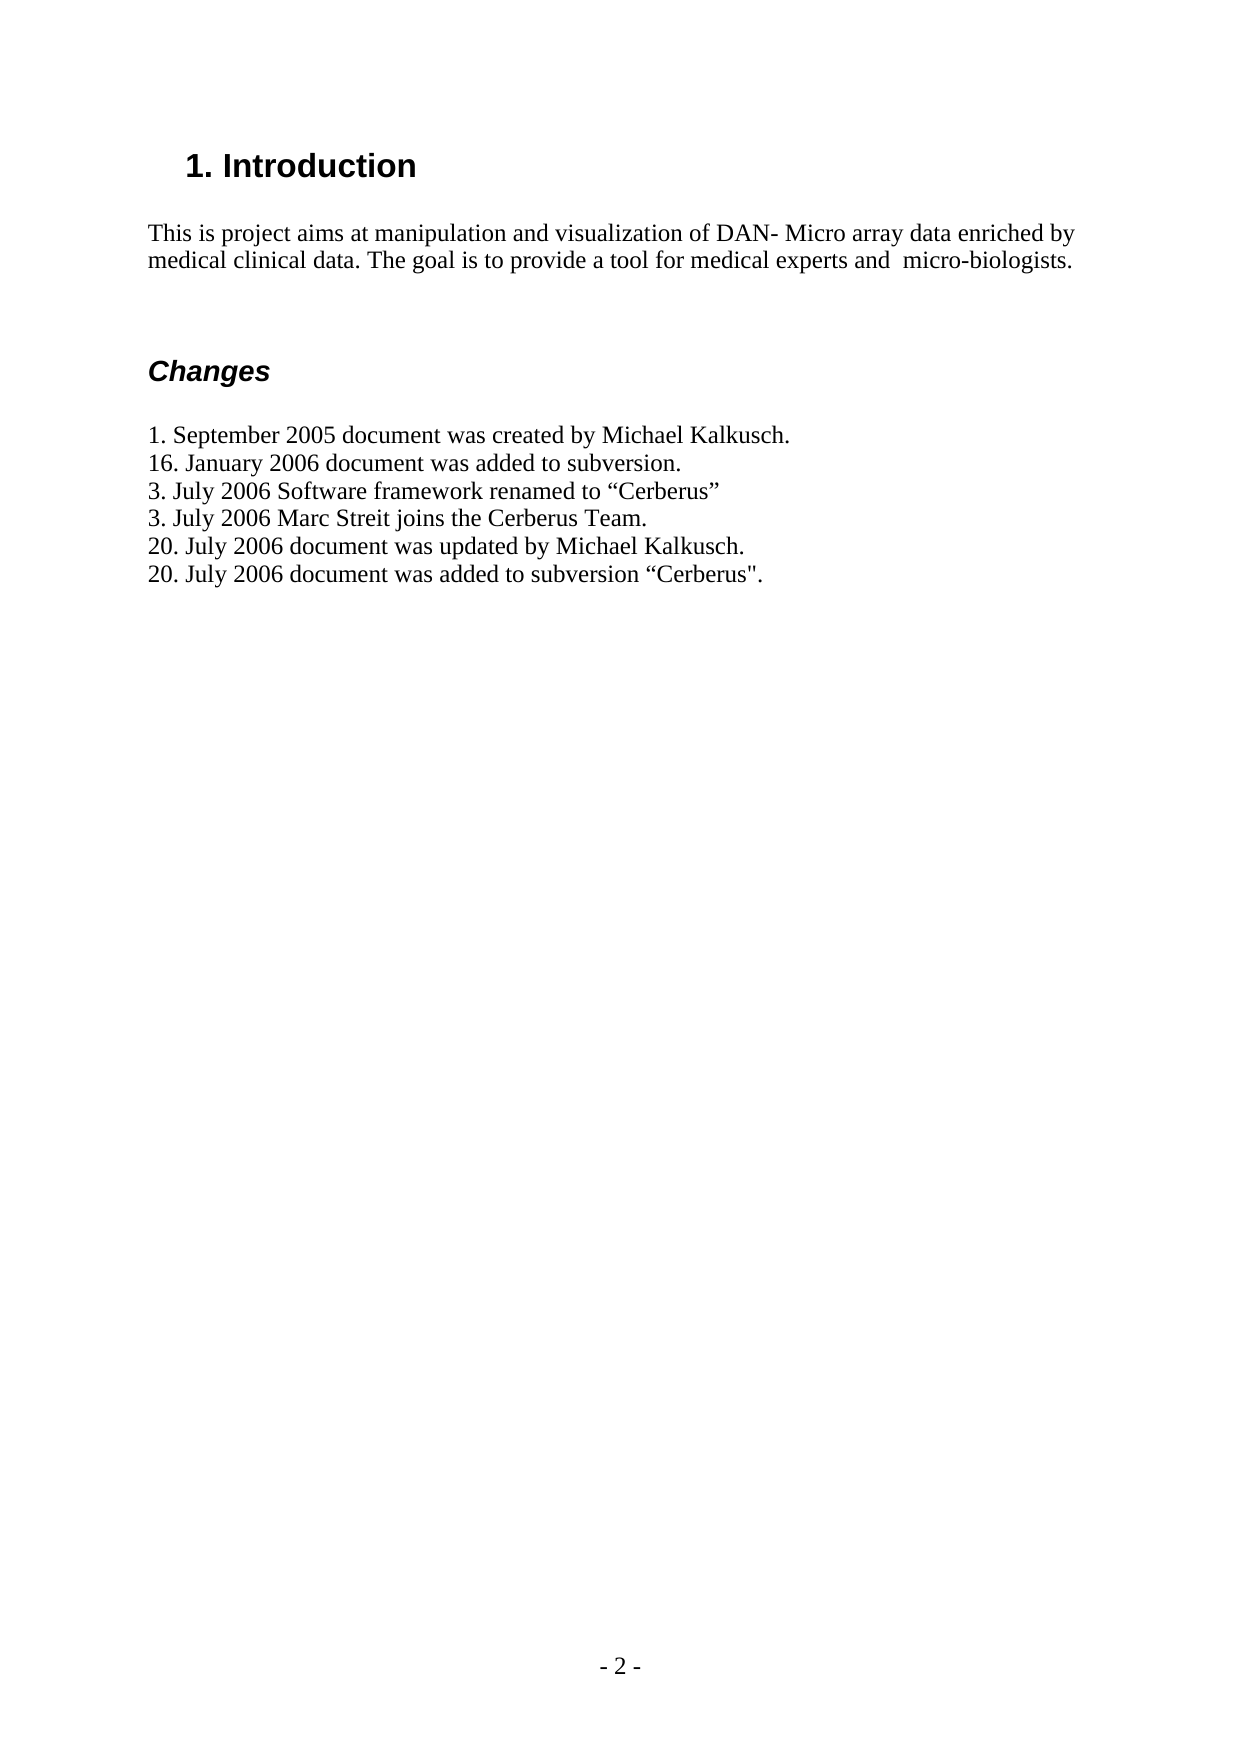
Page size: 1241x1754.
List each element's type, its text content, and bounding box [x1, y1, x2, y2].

text 16. January 2006 document was added to subversion. [148, 449, 1092, 477]
subtitle Introduction [185, 148, 1092, 185]
text 20. July 2006 document was updated by Michael Kalkusch. [148, 532, 1092, 560]
subtitle Changes [148, 355, 1092, 387]
text 1. September 2005 document was created by Michael Kalkusch. [148, 394, 1092, 449]
text 20. July 2006 document was added to subversion “Cerberus". [148, 560, 1092, 588]
text 3. July 2006 Software framework renamed to “Cerberus” 3. July 2006 Marc Streit joins the Cerberus Team. [148, 477, 1092, 532]
text This is project aims at manipulation and visualization of DAN- Micro array data enriched by medical clinical data. The goal is to provide a tool for medical experts and micro-biologists. [148, 219, 1092, 330]
